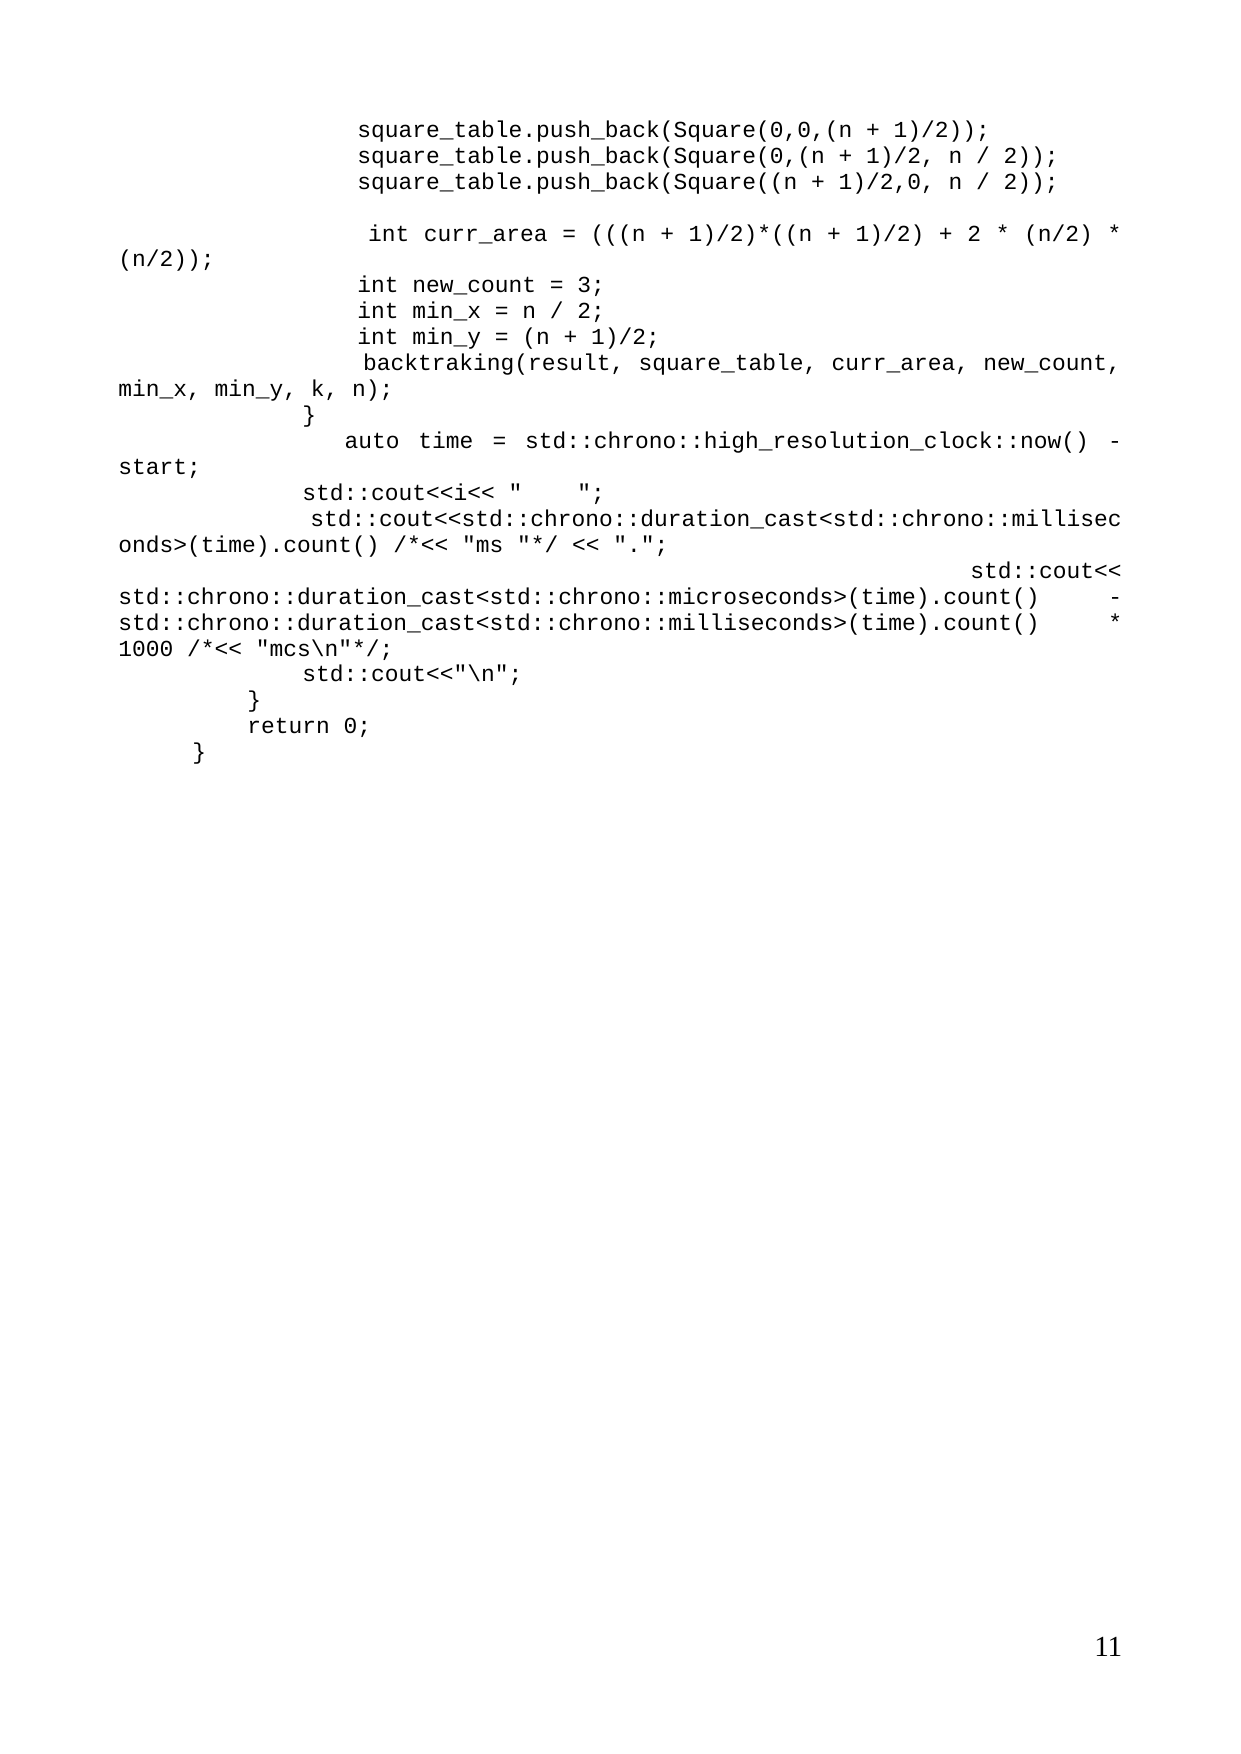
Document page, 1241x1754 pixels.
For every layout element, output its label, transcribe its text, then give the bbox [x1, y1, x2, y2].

text int new_count = 3; [118, 274, 1122, 300]
text square_table.push_back(Square((n + 1)/2,0, n / 2)); [118, 170, 1122, 196]
text int curr_area = (((n + 1)/2)*((n + 1)/2) + 2 * (n/2) * (n/2)); [118, 222, 1122, 274]
text std::cout<<std::chrono::duration_cast<std::chrono::milliseconds>(time).count() /*<< "ms "*/ << "."; [118, 507, 1122, 559]
text square_table.push_back(Square(0,(n + 1)/2, n / 2)); [118, 144, 1122, 170]
text return 0; [118, 715, 1122, 741]
text backtraking(result, square_table, curr_area, new_count, min_x, min_y, k, n); [118, 352, 1122, 403]
text auto time = std::chrono::high_resolution_clock::now() - start; [118, 429, 1122, 481]
text square_table.push_back(Square(0,0,(n + 1)/2)); [118, 118, 1122, 144]
text std::cout<< std::chrono::duration_cast<std::chrono::microseconds>(time).count() - std::chrono::duration_cast<std::chrono::milliseconds>(time).count() * 1000 /*<< "mcs\n"*/; [118, 559, 1122, 663]
text int min_x = n / 2; [118, 300, 1122, 326]
text } [118, 741, 1122, 767]
text } [118, 689, 1122, 715]
text std::cout<<"\n"; [118, 663, 1122, 689]
text } [118, 403, 1122, 429]
text std::cout<<i<< " "; [118, 481, 1122, 507]
text int min_y = (n + 1)/2; [118, 326, 1122, 352]
